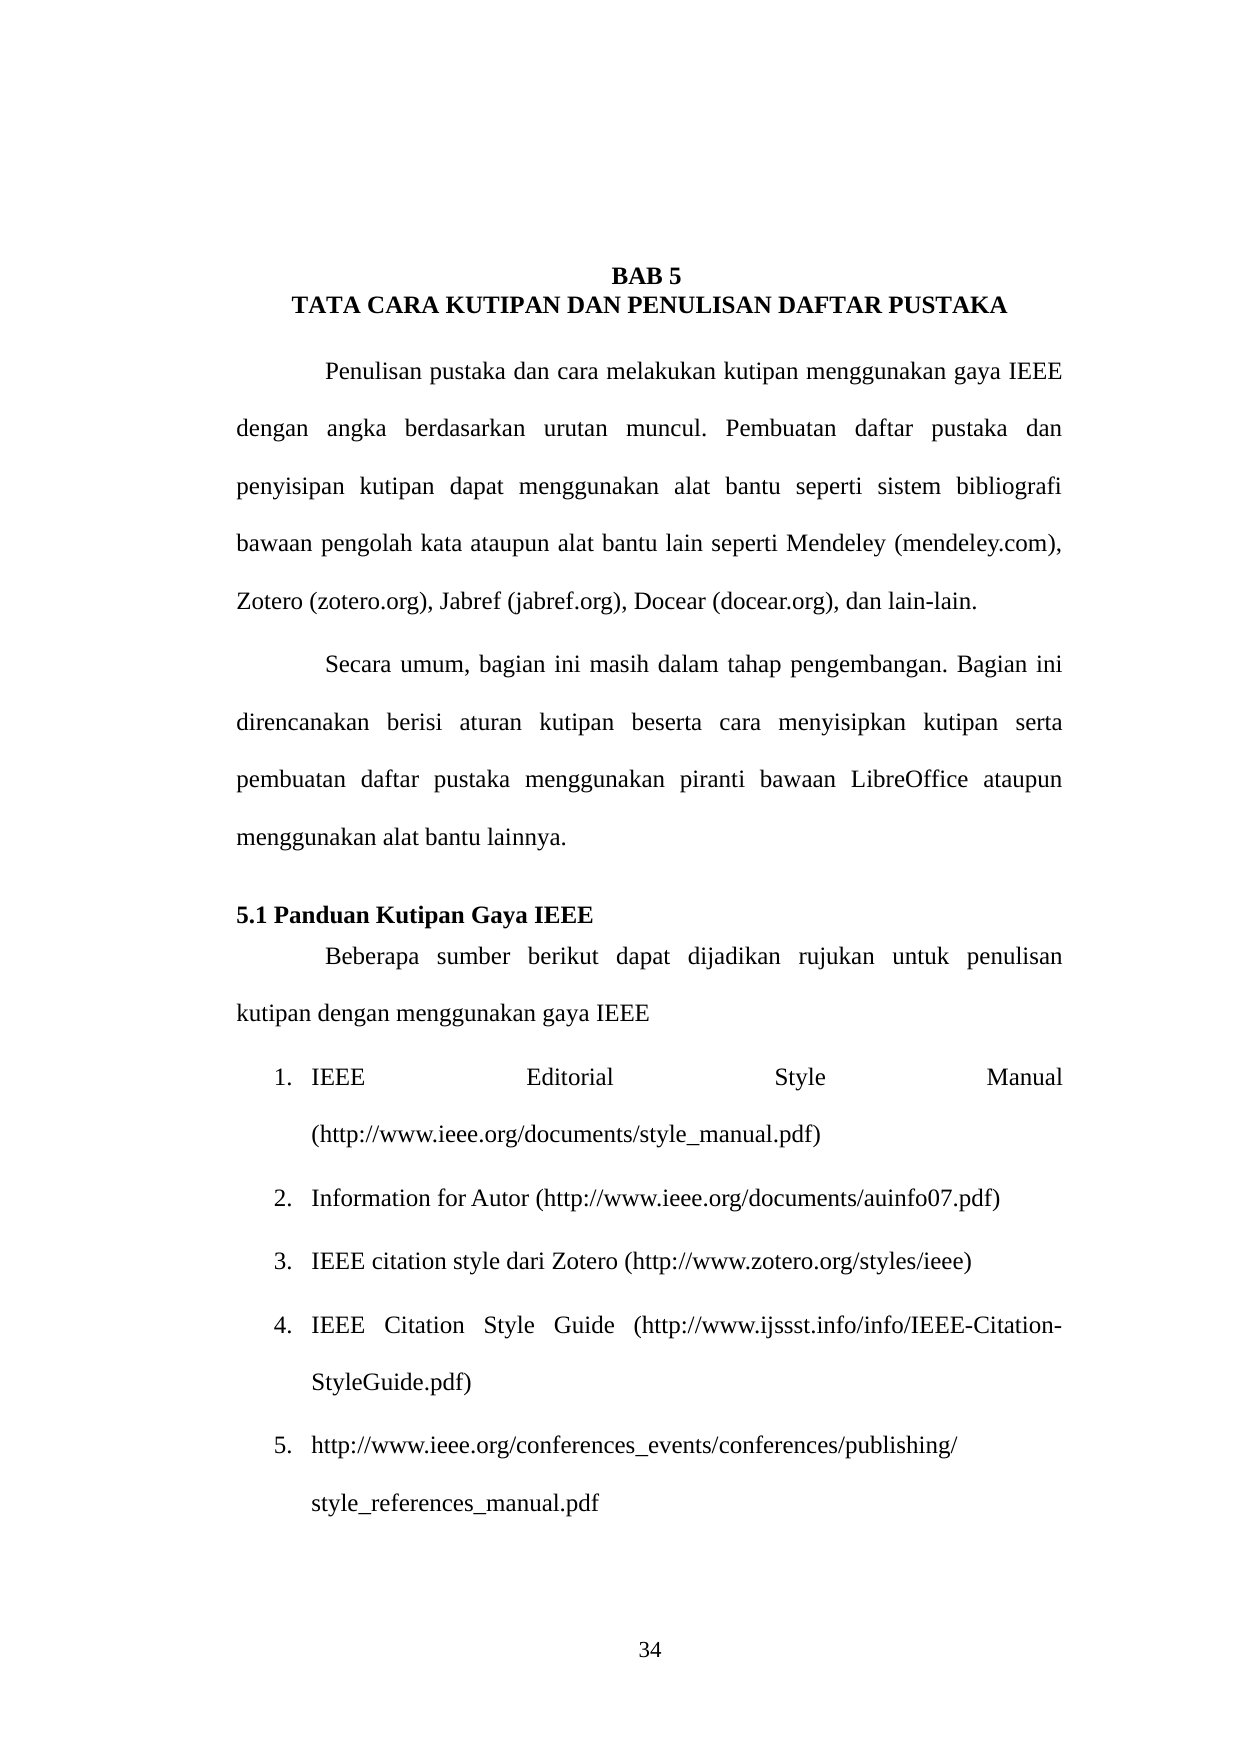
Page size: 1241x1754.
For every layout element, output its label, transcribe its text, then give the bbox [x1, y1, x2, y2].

text Secara umum, bagian ini masih dalam tahap pengembangan. Bagian ini direncanakan berisi aturan kutipan beserta cara menyisipkan kutipan serta pembuatan daftar pustaka menggunakan piranti bawaan LibreOffice ataupun menggunakan alat bantu lainnya. [236, 649, 1063, 850]
list http://www.ieee.org/conferences_events/conferences/publishing/style_references_manual.pdf [274, 1431, 1063, 1517]
list IEEE Citation Style Guide (http://www.ijssst.info/info/IEEE-Citation-StyleGuide.pdf) [274, 1310, 1063, 1396]
list Information for Autor (http://www.ieee.org/documents/auinfo07.pdf) [274, 1183, 1063, 1212]
subtitle TATA CARA KUTIPAN DAN PENULISAN DAFTAR PUSTAKA [236, 261, 1063, 318]
text Beberapa sumber berikut dapat dijadikan rujukan untuk penulisan kutipan dengan menggunakan gaya IEEE [236, 941, 1063, 1027]
text Penulisan pustaka dan cara melakukan kutipan menggunakan gaya IEEE dengan angka berdasarkan urutan muncul. Pembuatan daftar pustaka dan penyisipan kutipan dapat menggunakan alat bantu seperti sistem bibliografi bawaan pengolah kata ataupun alat bantu lain seperti Mendeley (mendeley.com), Zotero (zotero.org), Jabref (jabref.org), Docear (docear.org), dan lain-lain. [236, 356, 1063, 614]
list IEEE Editorial Style Manual (http://www.ieee.org/documents/style_manual.pdf) [274, 1062, 1063, 1148]
subtitle Panduan Kutipan Gaya IEEE [236, 900, 1063, 928]
list IEEE citation style dari Zotero (http://www.zotero.org/styles/ieee) [274, 1246, 1063, 1275]
